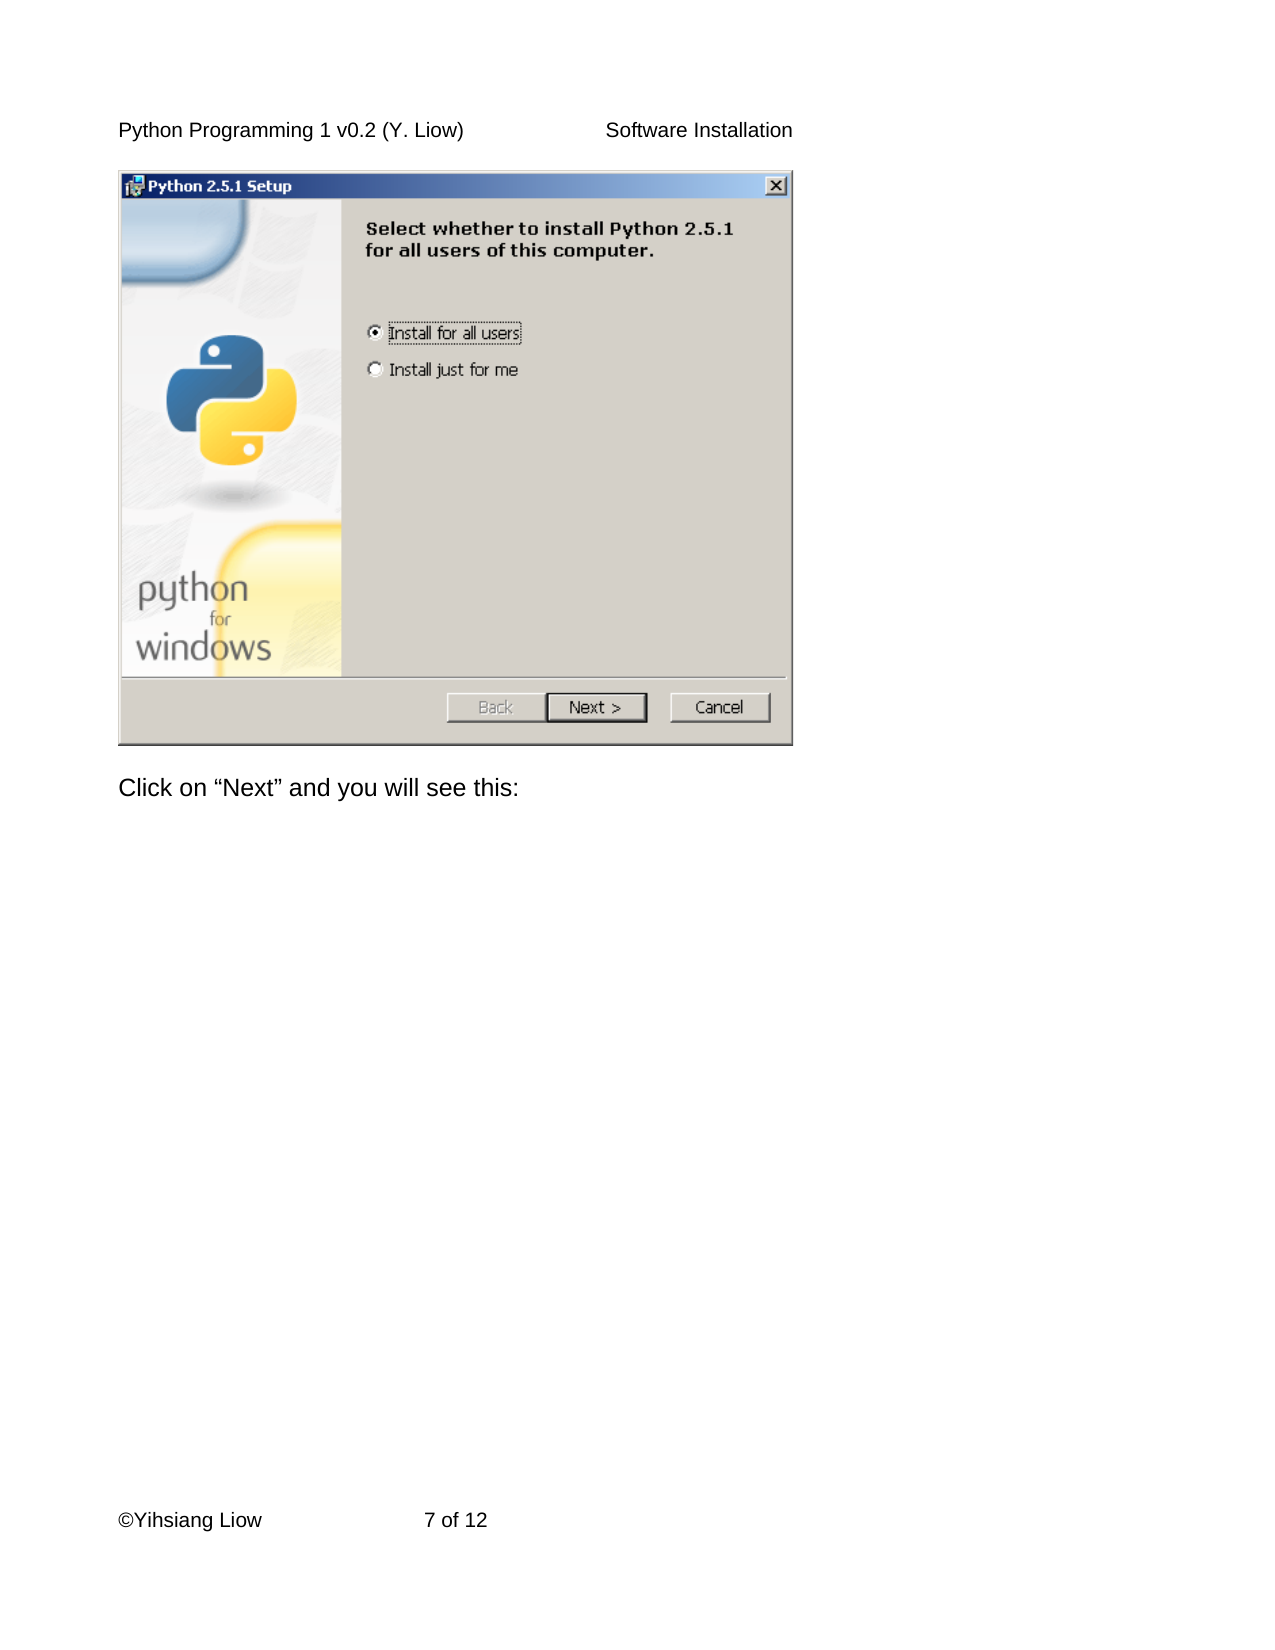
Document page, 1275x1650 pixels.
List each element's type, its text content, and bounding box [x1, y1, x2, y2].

picture [118, 170, 794, 746]
text Click on “Next” and you will see this: [118, 774, 793, 802]
